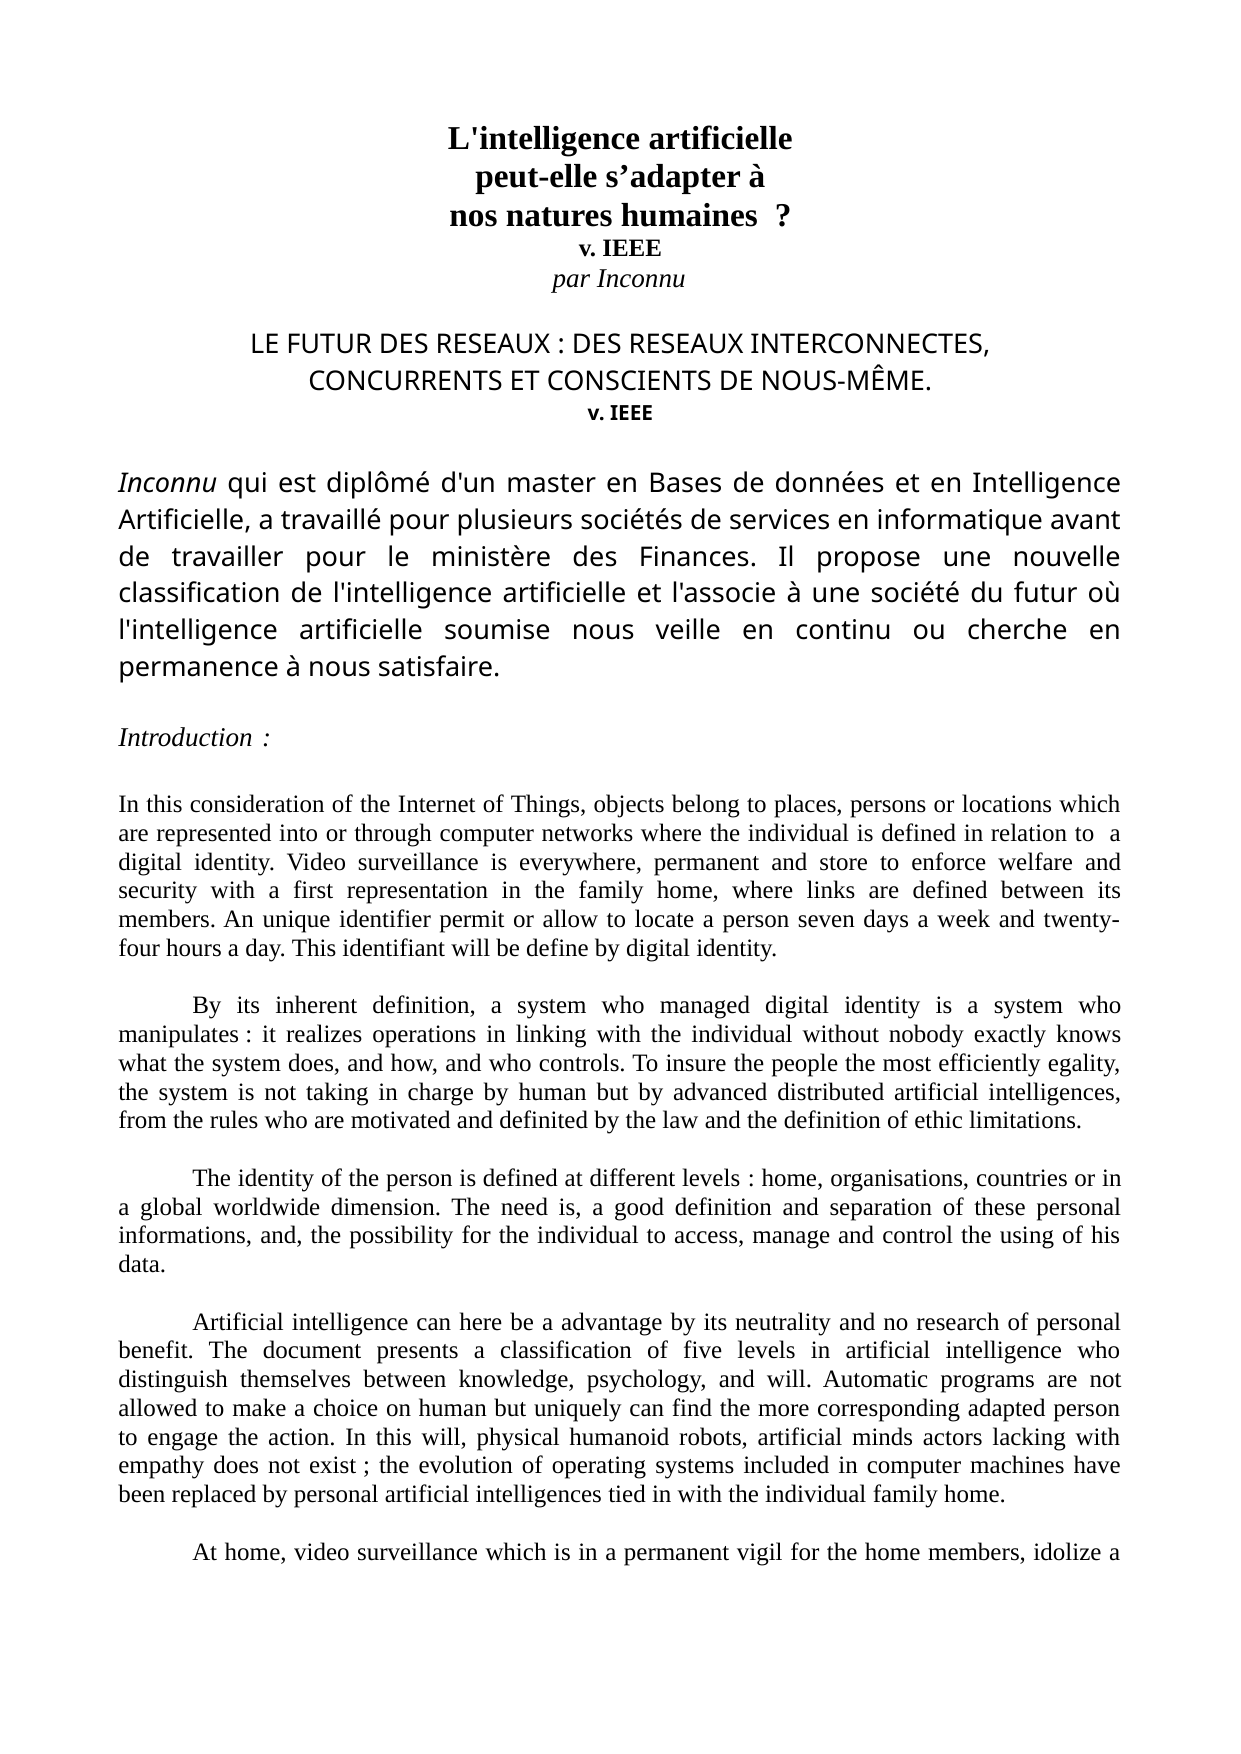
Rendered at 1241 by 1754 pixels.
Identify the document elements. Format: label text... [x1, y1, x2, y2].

text peut-elle s’adapter à [118, 156, 1122, 195]
text Inconnu qui est diplômé d'un master en Bases de données et en Intelligence Artificielle, a travaillé pour plusieurs sociétés de services en informatique avant de travailler pour le ministère des Finances. Il propose une nouvelle classification de l'intelligence artificielle et l'associe à une société du futur où l'intelligence artificielle soumise nous veille en continu ou cherche en permanence à nous satisfaire. [118, 463, 1122, 684]
text At home, video surveillance which is in a permanent vigil for the home members, idolize a [118, 1537, 1122, 1566]
text v. IEEE [118, 233, 1122, 262]
text LE FUTUR DES RESEAUX : DES RESEAUX INTERCONNECTES, [118, 324, 1122, 361]
text Artificial intelligence can here be a advantage by its neutrality and no research of personal benefit. The document presents a classification of five levels in artificial intelligence who distinguish themselves between knowledge, psychology, and will. Automatic programs are not allowed to make a choice on human but uniquely can find the more corresponding adapted person to engage the action. In this will, physical humanoid robots, artificial minds actors lacking with empathy does not exist ; the evolution of operating systems included in computer machines have been replaced by personal artificial intelligences tied in with the individual family home. [118, 1307, 1122, 1508]
text L'intelligence artificielle [118, 118, 1122, 156]
text The identity of the person is defined at different levels : home, organisations, countries or in a global worldwide dimension. The need is, a good definition and separation of these personal informations, and, the possibility for the individual to access, manage and control the using of his data. [118, 1163, 1122, 1278]
text v. IEEE [118, 398, 1122, 426]
text CONCURRENTS ET CONSCIENTS DE NOUS-MÊME. [118, 361, 1122, 398]
text In this consideration of the Internet of Things, objects belong to places, persons or locations which are represented into or through computer networks where the individual is defined in relation to a digital identity. Video surveillance is everywhere, permanent and store to enforce welfare and security with a first representation in the family home, where links are defined between its members. An unique identifier permit or allow to locate a person seven days a week and twenty-four hours a day. This identifiant will be define by digital identity. [118, 789, 1122, 962]
text Introduction : [118, 721, 1122, 752]
text nos natures humaines ? [118, 195, 1122, 233]
text par Inconnu [118, 262, 1122, 293]
text By its inherent definition, a system who managed digital identity is a system who manipulates : it realizes operations in linking with the individual without nobody exactly knows what the system does, and how, and who controls. To insure the people the most efficiently egality, the system is not taking in charge by human but by advanced distributed artificial intelligences, from the rules who are motivated and definited by the law and the definition of ethic limitations. [118, 991, 1122, 1134]
